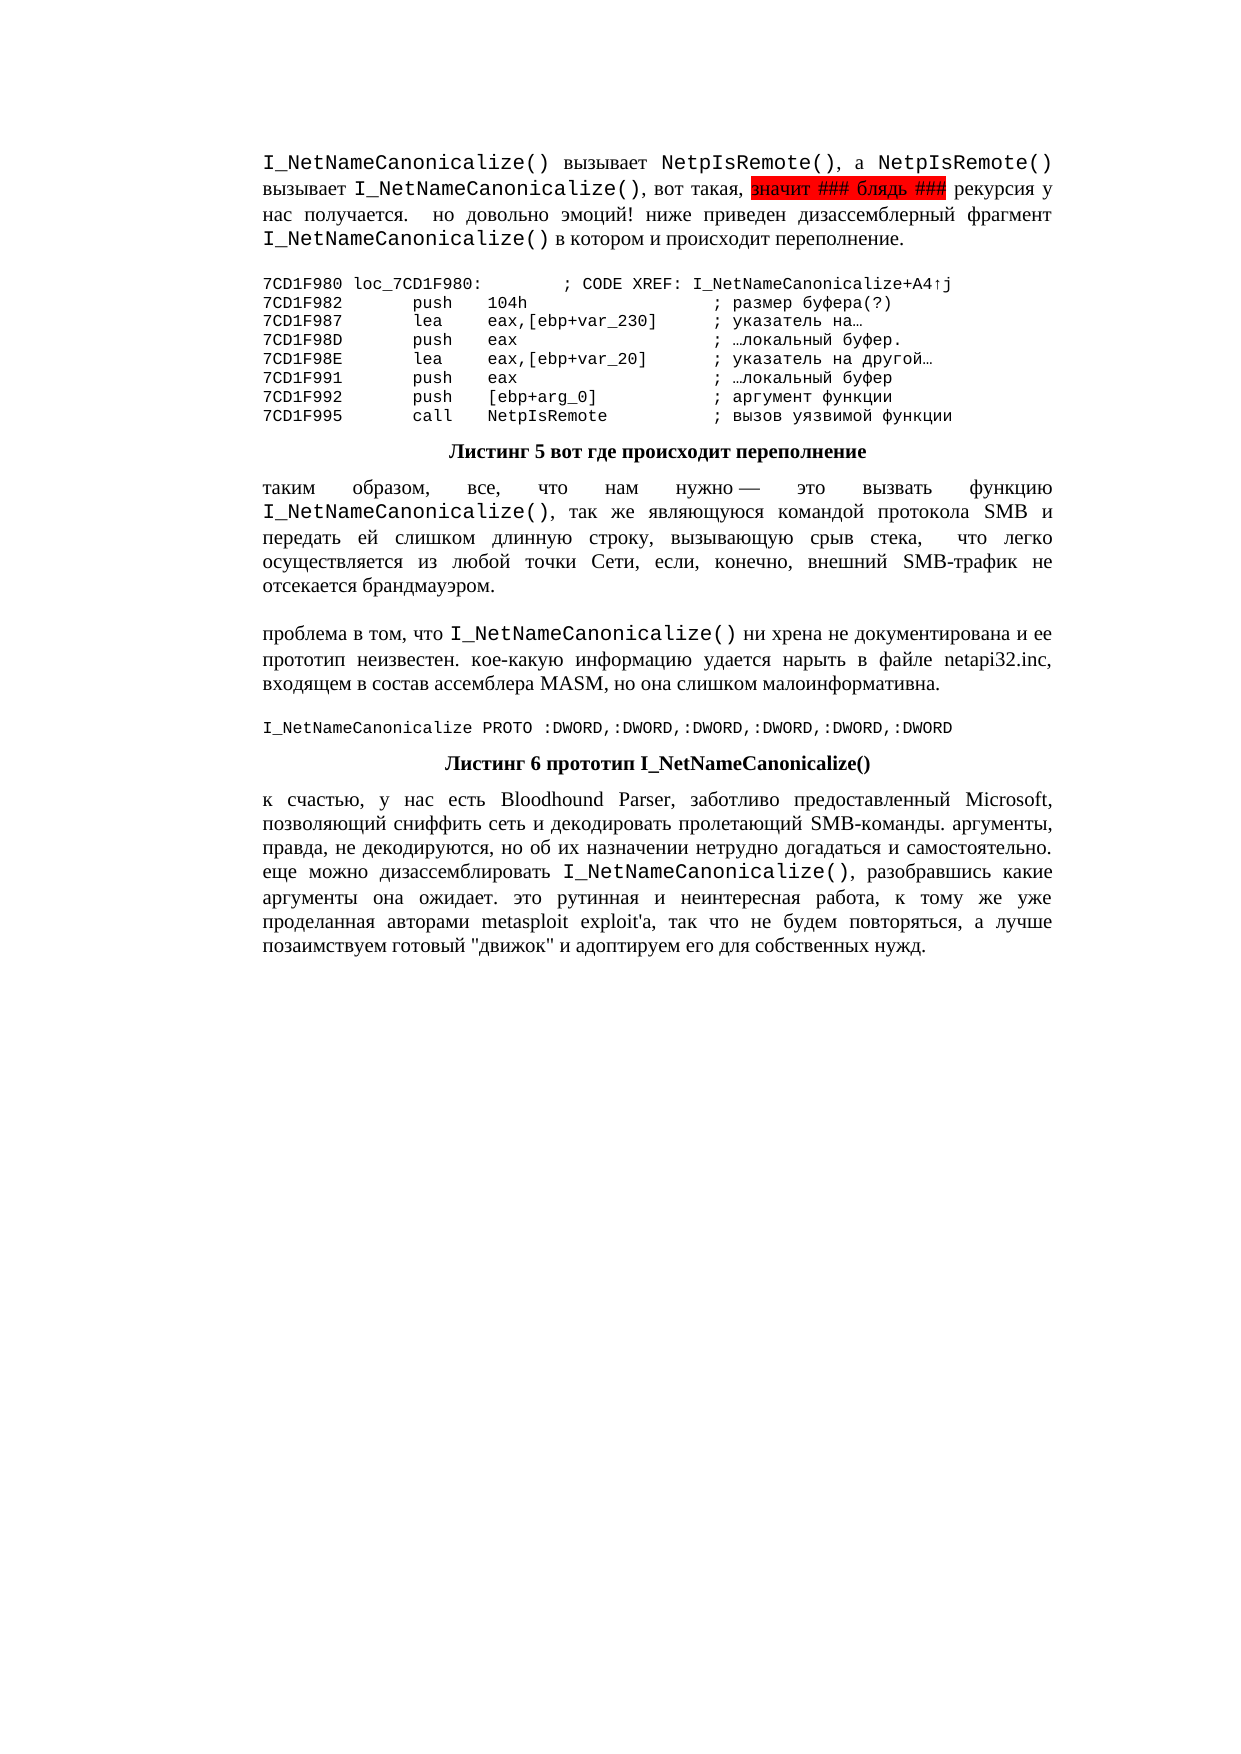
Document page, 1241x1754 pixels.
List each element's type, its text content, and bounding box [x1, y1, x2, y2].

text 7CD1F98E lea eax,[ebp+var_20] ; указатель на другой… [262, 351, 1053, 369]
text 7CD1F982 push 104h ; размер буфера(?) [262, 294, 1053, 313]
text Листинг 5 вот где происходит переполнение [187, 439, 1053, 463]
text I_NetNameCanonicalize PROTO :DWORD,:DWORD,:DWORD,:DWORD,:DWORD,:DWORD [262, 719, 1053, 738]
text 7CD1F991 push eax ; …локальный буфер [262, 369, 1053, 388]
text теперь необходимо проанализировать дизассемблерный листинг каждой из них и найти хотя бы одну функцию, передающую NetpIsRemote() свой собственный аргумент вместе с указателем на локальный буфер фиксированного размера. как ни смешно, но этой функцией оказывается… I_NetNameCanonicalize(). нет, это не ошибка! I_NetNameCanonicalize() вызывает NetpIsRemote(), а NetpIsRemote() вызывает I_NetNameCanonicalize(), вот такая, значит ### блядь ### рекурсия у нас получается. руки бы поотрывать тем кто это писал (вместе с хвостом)! но довольно эмоций! ниже приведен дизассемблерный фрагмент I_NetNameCanonicalize() в котором и происходит переполнение. [262, 150, 1053, 251]
text 7CD1F995 call NetpIsRemote ; вызов уязвимой функции [262, 407, 1053, 426]
text проблема в том, что I_NetNameCanonicalize() ни хрена не документирована и ее прототип неизвестен. кое-какую информацию удается нарыть в файле netapi32.inc, входящем в состав ассемблера MASM, но она слишком малоинформативна. [262, 621, 1053, 695]
text 7CD1F992 push [ebp+arg_0] ; аргумент функции [262, 388, 1053, 407]
text 7CD1F980 loc_7CD1F980: ; CODE XREF: I_NetNameCanonicalize+A4↑j [262, 275, 1053, 294]
text 7CD1F98D push eax ; …локальный буфер. [262, 332, 1053, 351]
text таким образом, все, что нам нужно — это вызвать функцию I_NetNameCanonicalize(), так же являющуюся командой протокола SMB и передать ей слишком длинную строку, вызывающую срыв стека, с подменой адреса возврата, что легко осуществляется из любой точки Сети, если, конечно, внешний SMB-трафик не отсекается брандмауэром. [262, 475, 1053, 597]
text к счастью, у нас есть Bloodhound Parser, заботливо предоставленный Microsoft, позволяющий сниффить сеть и декодировать пролетающий SMB-команды. аргументы, правда, не декодируются, но об их назначении нетрудно догадаться и самостоятельно. еще можно дизассемблировать I_NetNameCanonicalize(), разобравшись какие аргументы она ожидает. это рутинная и неинтересная работа, к тому же уже проделанная авторами metasploit exploit'а, так что не будем повторяться, а лучше позаимствуем готовый "движок" и адоптируем его для собственных нужд. [262, 787, 1053, 957]
text 7CD1F987 lea eax,[ebp+var_230] ; указатель на… [262, 313, 1053, 332]
text Листинг 6 прототип I_NetNameCanonicalize() [187, 751, 1053, 774]
